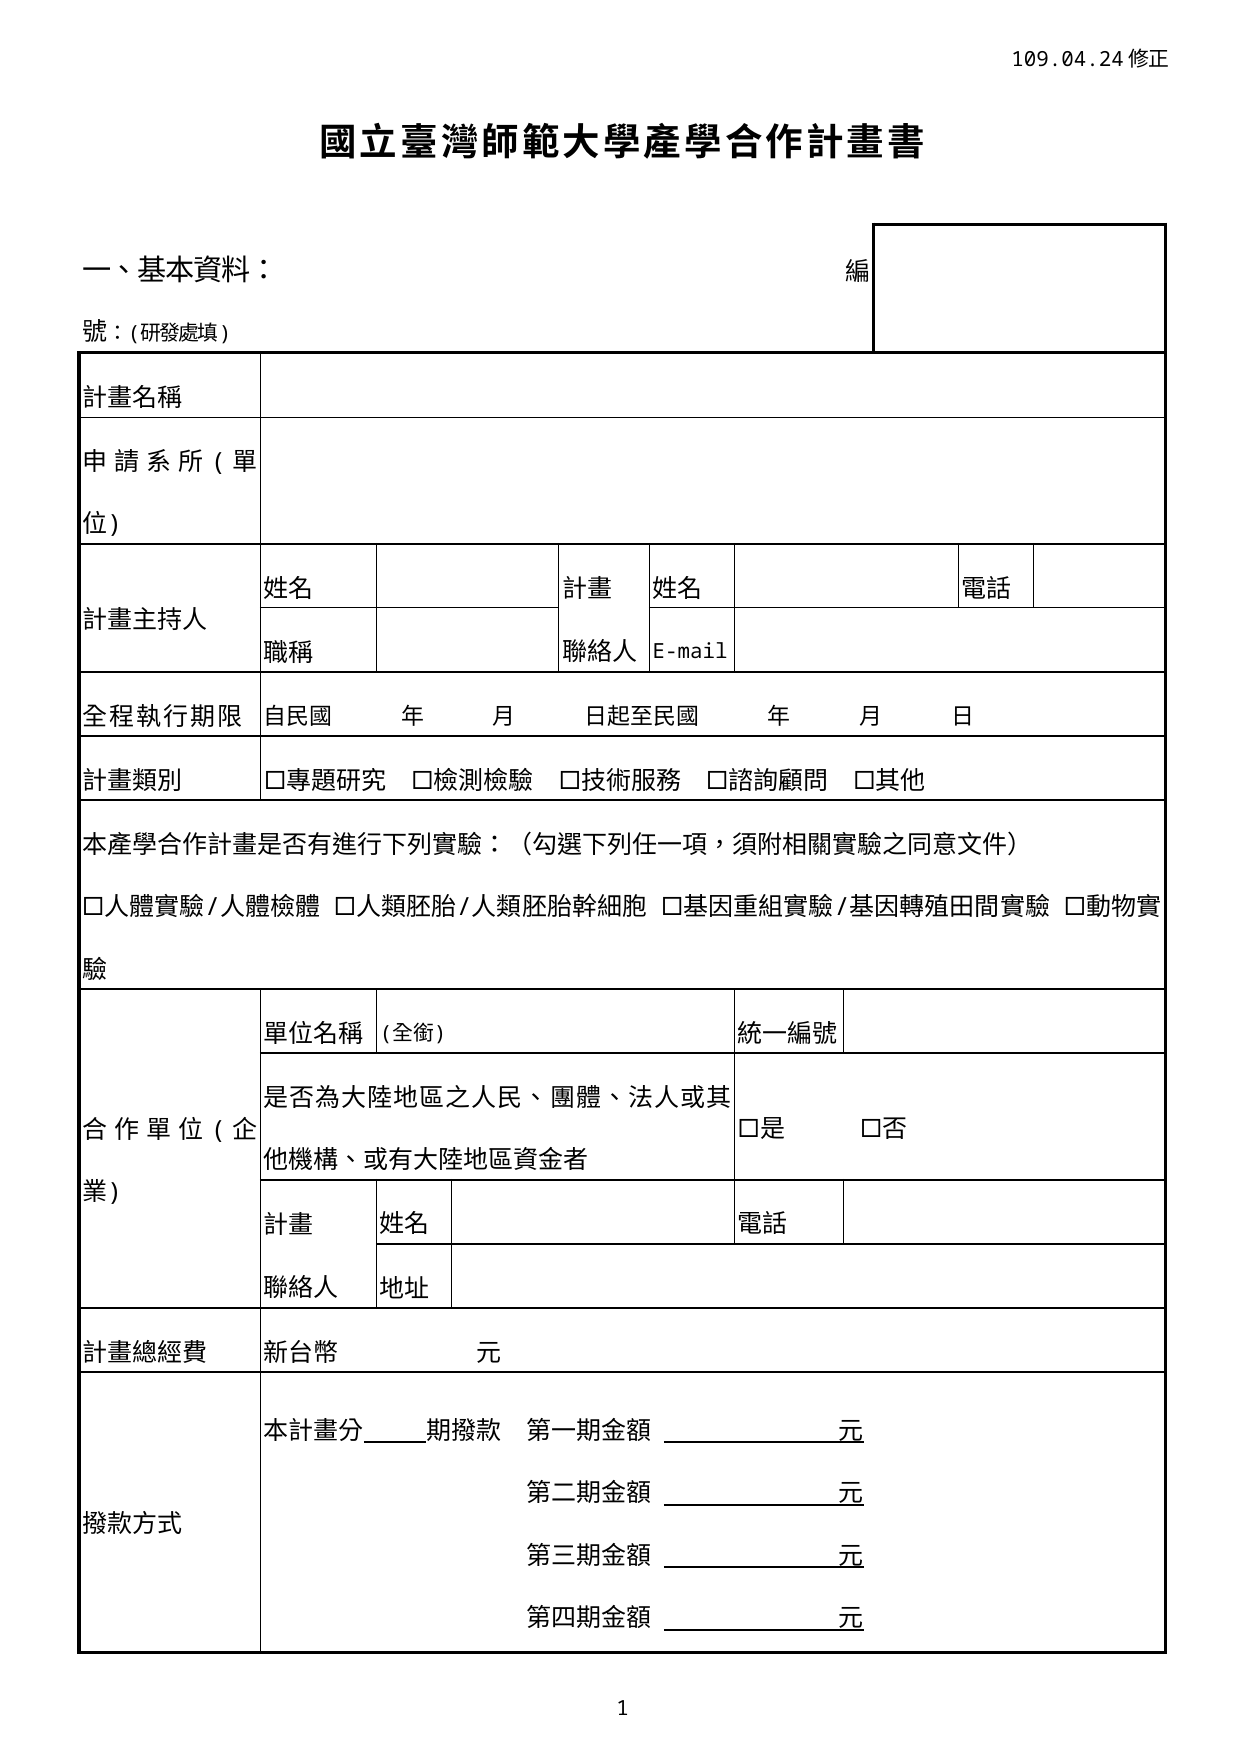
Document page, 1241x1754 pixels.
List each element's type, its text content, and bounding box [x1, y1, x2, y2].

table_cell 計畫總經費 [81, 1309, 260, 1371]
table_cell E-mail [650, 608, 734, 671]
table_cell 計畫 聯絡人 [559, 545, 649, 671]
table_cell 專題研究 檢測檢驗 技術服務 諮詢顧問 其他 [261, 737, 1164, 799]
table_cell 計畫 聯絡人 [261, 1181, 376, 1307]
table_cell 本計畫分 期撥款 第一期金額 元 第二期金額 元 第三期金額 元 第四期金額 元 [261, 1373, 1164, 1651]
table_cell [377, 608, 558, 671]
table_cell [377, 545, 558, 607]
table_cell [1034, 545, 1164, 607]
table_cell [452, 1245, 1164, 1307]
table_cell 自民國 年 月 日起至民國 年 月 日 [261, 673, 1164, 735]
table_cell 計畫主持人 [81, 545, 260, 671]
table_cell 統一編號 [735, 990, 843, 1052]
table_cell 撥款方式 [81, 1373, 260, 1651]
table_cell 申請系所(單位) [81, 418, 260, 543]
table_cell 電話 [959, 545, 1033, 607]
table_cell [844, 1181, 1164, 1243]
text 國立臺灣師範大學產學合作計畫書 [75, 98, 1169, 160]
table_cell [452, 1181, 734, 1243]
table_cell 新台幣 元 [261, 1309, 1164, 1371]
table_header [875, 226, 1164, 351]
table_cell [261, 354, 1164, 416]
table_cell 計畫類別 [81, 737, 260, 799]
table_header 一、基本資料： 編號：(研發處填) [79, 223, 872, 351]
table_cell 本產學合作計畫是否有進行下列實驗：（勾選下列任一項，須附相關實驗之同意文件） 人體實驗/人體檢體 人類胚胎/人類胚胎幹細胞 基因重組實驗/基因轉殖田間實驗 動物實驗 [81, 801, 1164, 988]
table_cell 全程執行期限 [81, 673, 260, 735]
table_cell 合作單位(企業) [81, 990, 260, 1307]
table_cell 是否為大陸地區之人民、團體、法人或其他機構、或有大陸地區資金者 [261, 1054, 734, 1179]
table_cell (全銜) [377, 990, 734, 1052]
table_cell [844, 990, 1164, 1052]
table_cell 姓名 [377, 1181, 451, 1243]
table_cell 是 否 [735, 1054, 1164, 1179]
table_cell [261, 418, 1164, 543]
table_cell 電話 [735, 1181, 843, 1243]
table_cell [735, 545, 958, 607]
table_cell [735, 608, 1164, 671]
table_cell 姓名 [261, 545, 376, 607]
table_cell 計畫名稱 [81, 354, 260, 416]
table_cell 地址 [377, 1245, 451, 1307]
table_cell 姓名 [650, 545, 734, 607]
table_cell 單位名稱 [261, 990, 376, 1052]
table_cell 職稱 [261, 608, 376, 671]
